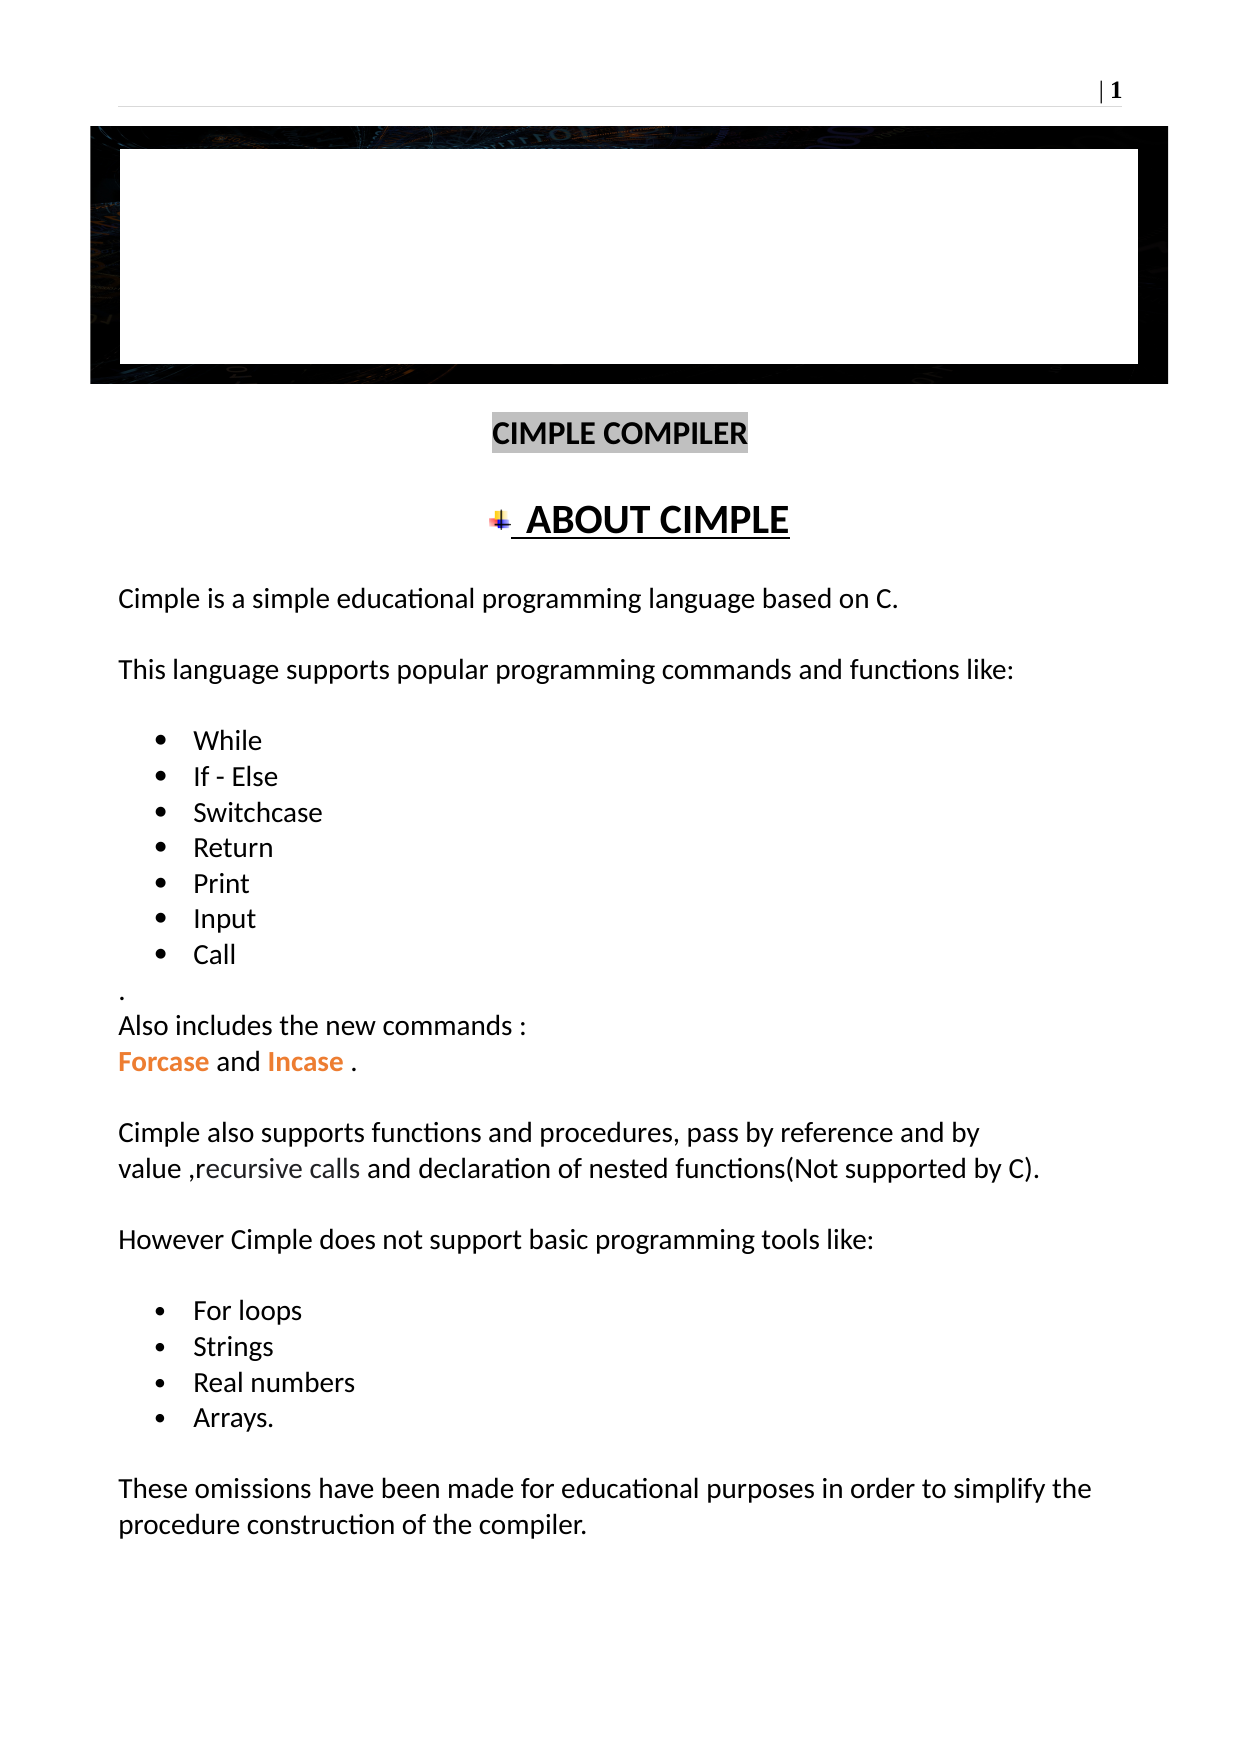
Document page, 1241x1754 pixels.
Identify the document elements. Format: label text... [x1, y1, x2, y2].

text Cimple is a simple educational programming language based on C. [118, 580, 1122, 616]
list For loops [156, 1292, 1122, 1328]
text This language supports popular programming commands and functions like: [118, 651, 1122, 687]
text Forcase and Incase . [118, 1043, 1122, 1079]
list If - Else [156, 758, 1122, 794]
text MARIA TSIGKOY : AM 4191 [120, 235, 1138, 271]
text CIMPLE COMPILER [118, 412, 1122, 453]
list Print [156, 865, 1122, 901]
list Real numbers [156, 1364, 1122, 1399]
list Call [156, 936, 1122, 972]
text Cimple also supports functions and procedures, pass by reference and by value ,recursive calls and declaration of nested functions(Not supported by C). [118, 1114, 1122, 1186]
text Αlso includes the new commands : [118, 1007, 1122, 1043]
list Input [156, 901, 1122, 936]
list Switchcase [156, 794, 1122, 829]
list While [156, 722, 1122, 758]
list Arrays. [156, 1399, 1122, 1435]
text . [118, 972, 1122, 1007]
list ABOUT CIMPLE [156, 493, 1122, 544]
text However Cimple does not support basic programming tools like: [118, 1221, 1122, 1257]
list Return [156, 829, 1122, 865]
text TRIANTAFULLIW DOUMANI : AM 4052 [120, 300, 1138, 336]
list Strings [156, 1328, 1122, 1364]
text These omissions have been made for educational purposes in order to simplify the procedure construction of the compiler. [118, 1471, 1122, 1542]
